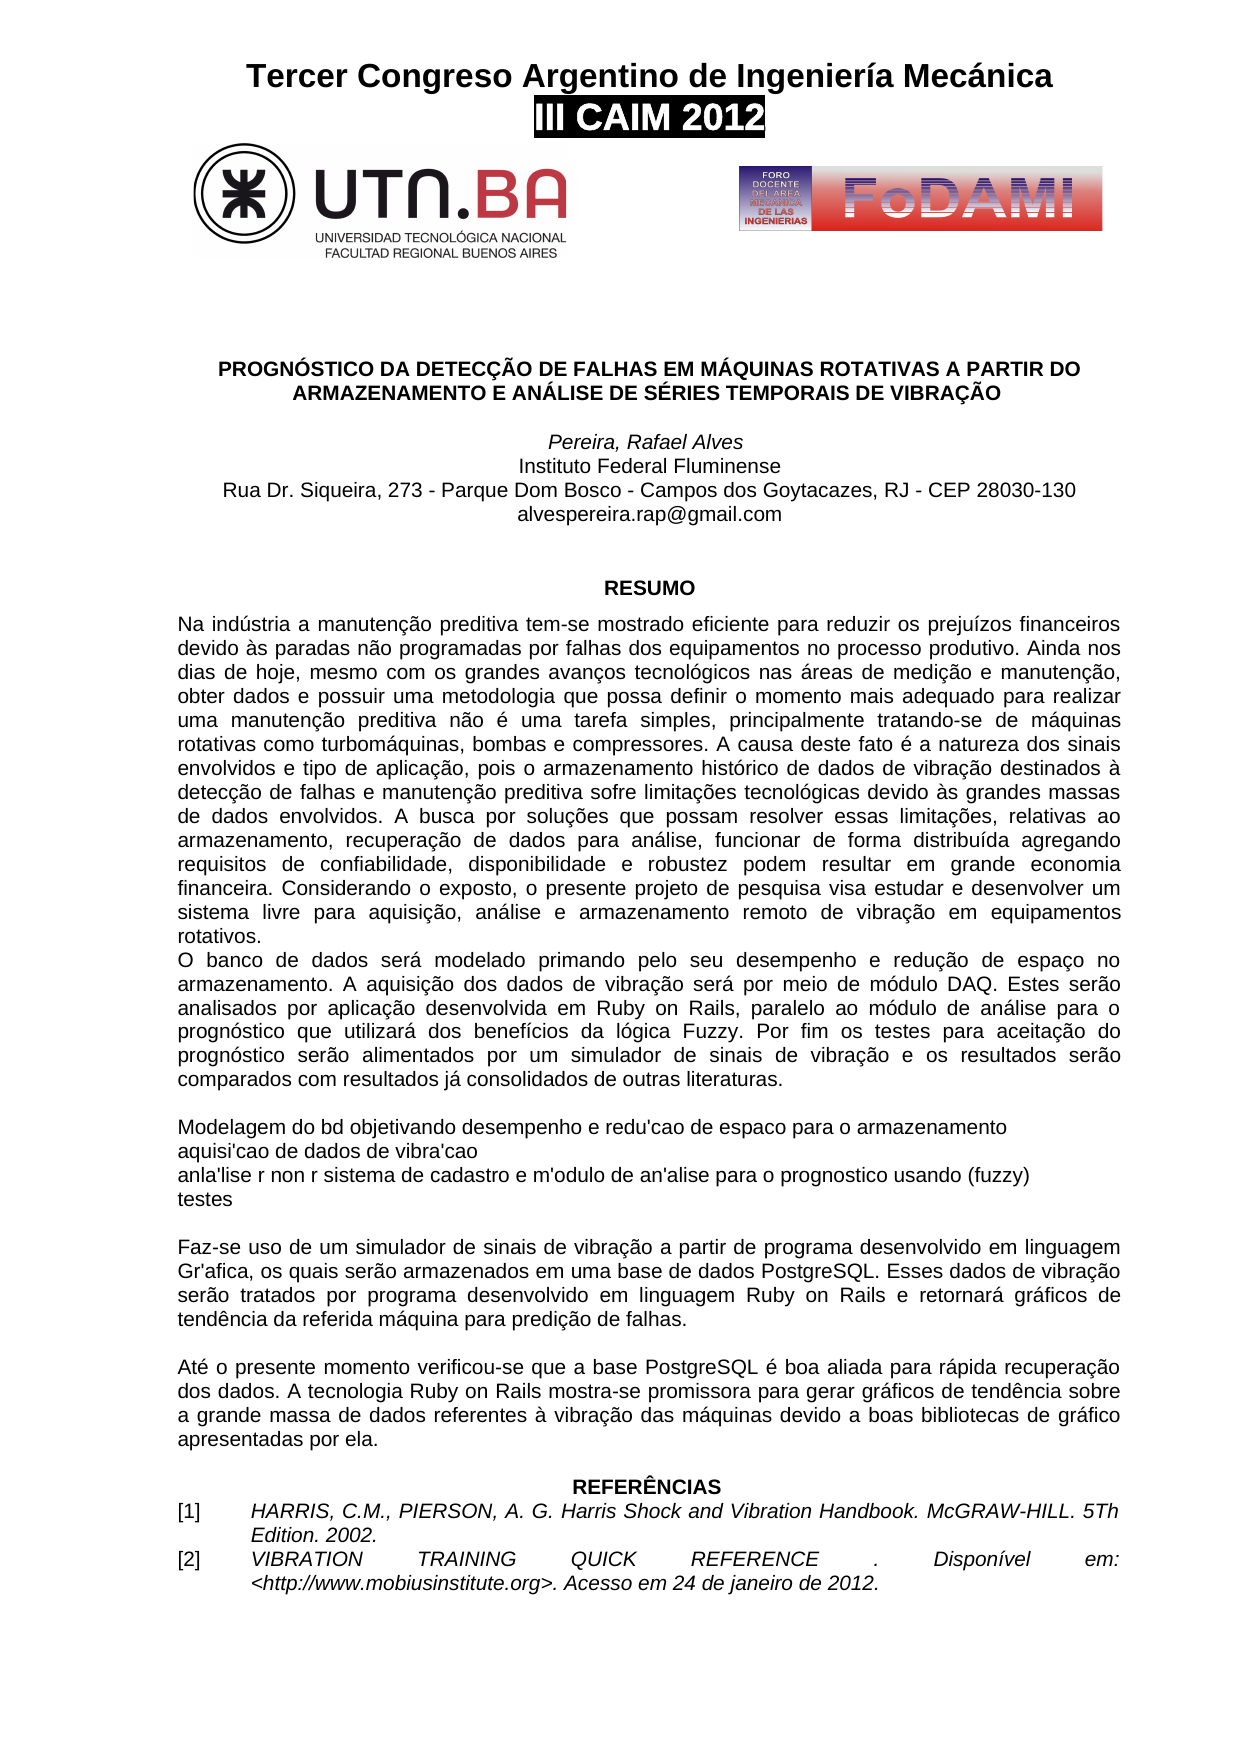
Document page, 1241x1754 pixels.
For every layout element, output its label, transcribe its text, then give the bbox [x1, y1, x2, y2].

text PROGNÓSTICO DA DETECÇÃO DE FALHAS EM MÁQUINAS ROTATIVAS A PARTIR DO ARMAZENAMENTO E ANÁLISE DE SÉRIES TEMPORAIS DE VIBRAÇÃO [177, 357, 1122, 405]
text Modelagem do bd objetivando desempenho e redu'cao de espaco para o armazenamento [177, 1115, 1122, 1139]
text [1] HARRIS, C.M., PIERSON, A. G. Harris Shock and Vibration Handbook. McGRAW-HILL. 5Th Edition. 2002. [177, 1498, 1122, 1546]
text alvespereira.rap@gmail.com [177, 502, 1122, 526]
text anla'lise r non r sistema de cadastro e m'odulo de an'alise para o prognostico usando (fuzzy) [177, 1163, 1122, 1187]
text RESUMO [177, 576, 1122, 599]
subtitle Pereira, Rafael Alves [177, 430, 1122, 454]
text Instituto Federal Fluminense [177, 454, 1122, 478]
text aquisi'cao de dados de vibra'cao [177, 1139, 1122, 1163]
text REFERÊNCIAS [177, 1474, 1122, 1498]
text O banco de dados será modelado primando pelo seu desempenho e redução de espaço no armazenamento. A aquisição dos dados de vibração será por meio de módulo DAQ. Estes serão analisados por aplicação desenvolvida em Ruby on Rails, paralelo ao módulo de análise para o prognóstico que utilizará dos benefícios da lógica Fuzzy. Por fim os testes para aceitação do prognóstico serão alimentados por um simulador de sinais de vibração e os resultados serão comparados com resultados já consolidados de outras literaturas. [177, 947, 1122, 1091]
picture [193, 143, 567, 258]
text testes [177, 1187, 1122, 1211]
text Faz-se uso de um simulador de sinais de vibração a partir de programa desenvolvido em linguagem Gr'afica, os quais serão armazenados em uma base de dados PostgreSQL. Esses dados de vibração serão tratados por programa desenvolvido em linguagem Ruby on Rails e retornará gráficos de tendência da referida máquina para predição de falhas. [177, 1235, 1122, 1331]
text Rua Dr. Siqueira, 273 - Parque Dom Bosco - Campos dos Goytacazes, RJ - CEP 28030-130 [177, 478, 1122, 502]
text Na indústria a manutenção preditiva tem-se mostrado eficiente para reduzir os prejuízos financeiros devido às paradas não programadas por falhas dos equipamentos no processo produtivo. Ainda nos dias de hoje, mesmo com os grandes avanços tecnológicos nas áreas de medição e manutenção, obter dados e possuir uma metodologia que possa definir o momento mais adequado para realizar uma manutenção preditiva não é uma tarefa simples, principalmente tratando-se de máquinas rotativas como turbomáquinas, bombas e compressores. A causa deste fato é a natureza dos sinais envolvidos e tipo de aplicação, pois o armazenamento histórico de dados de vibração destinados à detecção de falhas e manutenção preditiva sofre limitações tecnológicas devido às grandes massas de dados envolvidos. A busca por soluções que possam resolver essas limitações, relativas ao armazenamento, recuperação de dados para análise, funcionar de forma distribuída agregando requisitos de confiabilidade, disponibilidade e robustez podem resultar em grande economia financeira. Considerando o exposto, o presente projeto de pesquisa visa estudar e desenvolver um sistema livre para aquisição, análise e armazenamento remoto de vibração em equipamentos rotativos. [177, 612, 1122, 947]
picture [738, 166, 1103, 232]
text [2] VIBRATION TRAINING QUICK REFERENCE . Disponível em: <http://www.mobiusinstitute.org>. Acesso em 24 de janeiro de 2012. [177, 1546, 1122, 1594]
text Até o presente momento verificou-se que a base PostgreSQL é boa aliada para rápida recuperação dos dados. A tecnologia Ruby on Rails mostra-se promissora para gerar gráficos de tendência sobre a grande massa de dados referentes à vibração das máquinas devido a boas bibliotecas de gráfico apresentadas por ela. [177, 1355, 1122, 1451]
